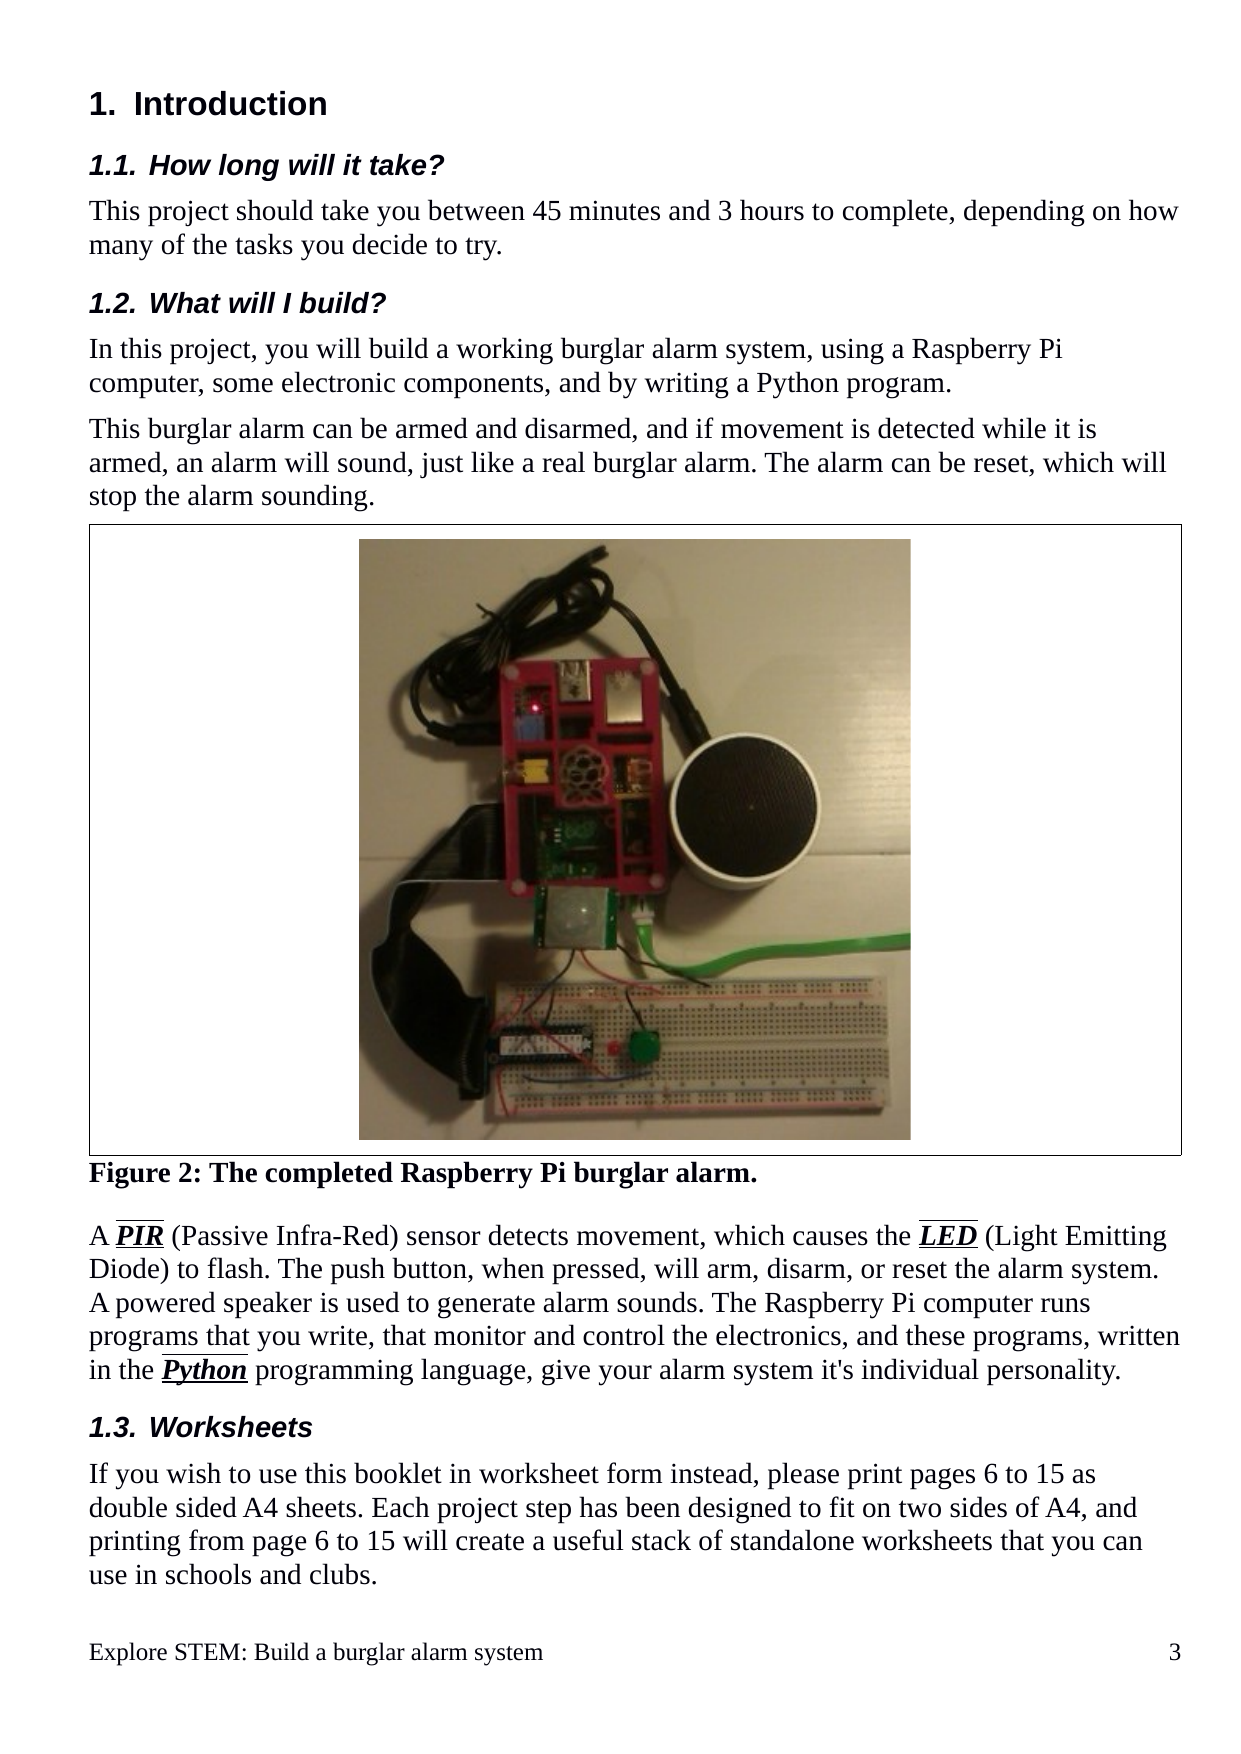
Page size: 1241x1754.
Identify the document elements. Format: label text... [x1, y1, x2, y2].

text If you wish to use this booklet in worksheet form instead, please print pages 6 to 15 as double sided A4 sheets. Each project step has been designed to fit on two sides of A4, and printing from page 6 to 15 will create a useful stack of standalone worksheets that you can use in schools and clubs. [88, 1456, 1181, 1591]
text Figure 2: The completed Raspberry Pi burglar alarm. [88, 1155, 1181, 1189]
text A PIR (Passive Infra-Red) sensor detects movement, which causes the LED (Light Emitting Diode) to flash. The push button, when pressed, will arm, disarm, or reset the alarm system. A powered speaker is used to generate alarm sounds. The Raspberry Pi computer runs programs that you write, that monitor and control the electronics, and these programs, written in the Python programming language, give your alarm system it's individual personality. [88, 1218, 1181, 1385]
text This burglar alarm can be armed and disarmed, and if movement is detected while it is armed, an alarm will sound, just like a real burglar alarm. The alarm can be reset, which will stop the alarm sounding. [88, 411, 1181, 512]
text In this project, you will build a working burglar alarm system, using a Raspberry Pi computer, some electronic components, and by writing a Python program. [88, 332, 1181, 399]
subtitle What will I build? [88, 286, 1181, 319]
subtitle How long will it take? [88, 147, 1181, 181]
picture [359, 539, 911, 1140]
subtitle Worksheets [88, 1410, 1181, 1444]
subtitle Introduction [88, 84, 1181, 122]
text This project should take you between 45 minutes and 3 hours to complete, depending on how many of the tasks you decide to try. [88, 193, 1181, 261]
